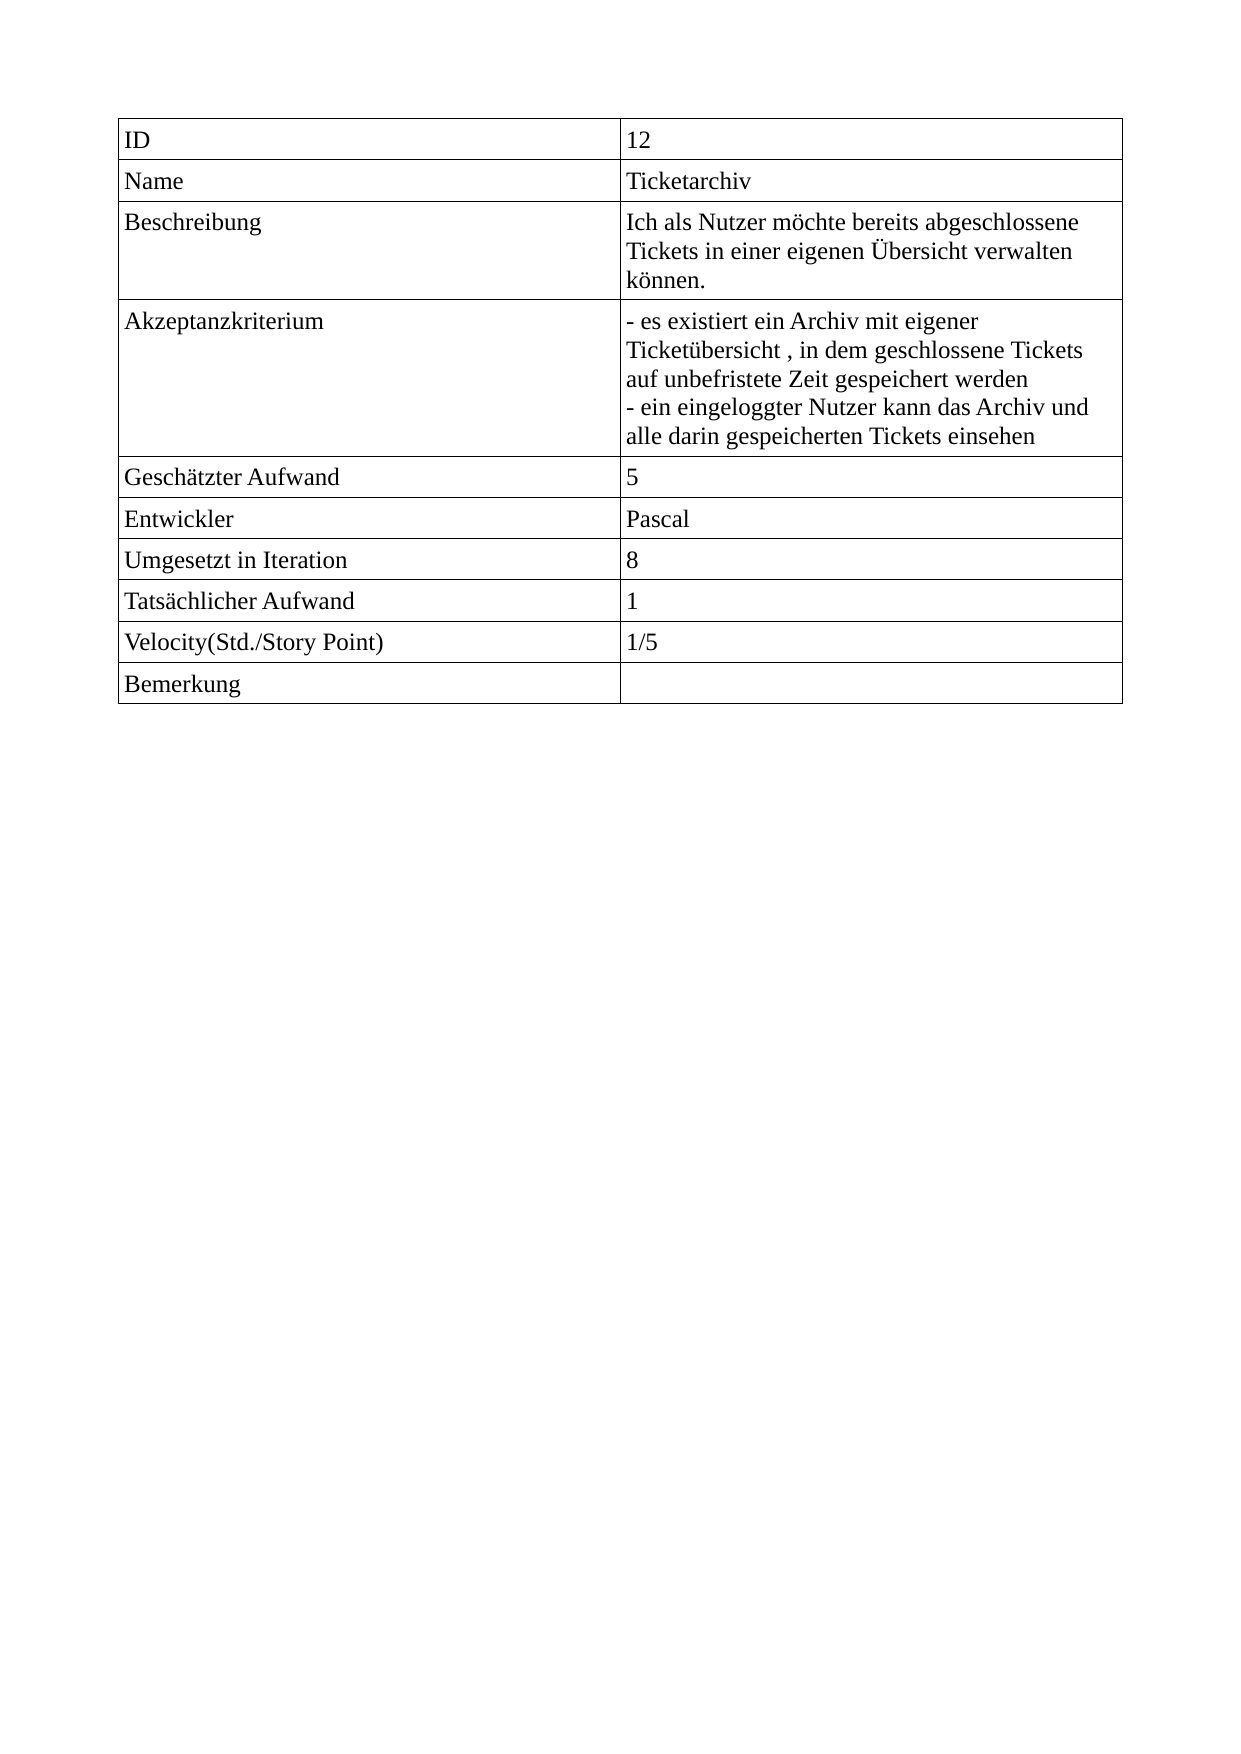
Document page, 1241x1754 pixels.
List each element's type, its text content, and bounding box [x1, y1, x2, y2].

table_cell Bemerkung [119, 663, 620, 703]
table_cell Ticketarchiv [621, 160, 1122, 201]
table_cell 1/5 [621, 622, 1122, 662]
table_cell Beschreibung [119, 202, 620, 299]
table_cell Geschätzter Aufwand [119, 457, 620, 497]
table_cell Ich als Nutzer möchte bereits abgeschlossene Tickets in einer eigenen Übersicht verwalten können. [621, 202, 1122, 299]
table_header 12 [621, 119, 1122, 159]
table_cell Umgesetzt in Iteration [119, 539, 620, 579]
table_cell Pascal [621, 498, 1122, 538]
table_cell Akzeptanzkriterium [119, 300, 620, 456]
table_cell 5 [621, 457, 1122, 497]
table_cell 8 [621, 539, 1122, 579]
table_cell Entwickler [119, 498, 620, 538]
table_cell Name [119, 160, 620, 201]
table_cell [621, 663, 1122, 703]
table_header ID [119, 119, 620, 159]
table_cell Tatsächlicher Aufwand [119, 580, 620, 621]
table_cell - es existiert ein Archiv mit eigener Ticketübersicht , in dem geschlossene Tickets auf unbefristete Zeit gespeichert werden - ein eingeloggter Nutzer kann das Archiv und alle darin gespeicherten Tickets einsehen [621, 300, 1122, 456]
table_cell 1 [621, 580, 1122, 621]
table_cell Velocity(Std./Story Point) [119, 622, 620, 662]
